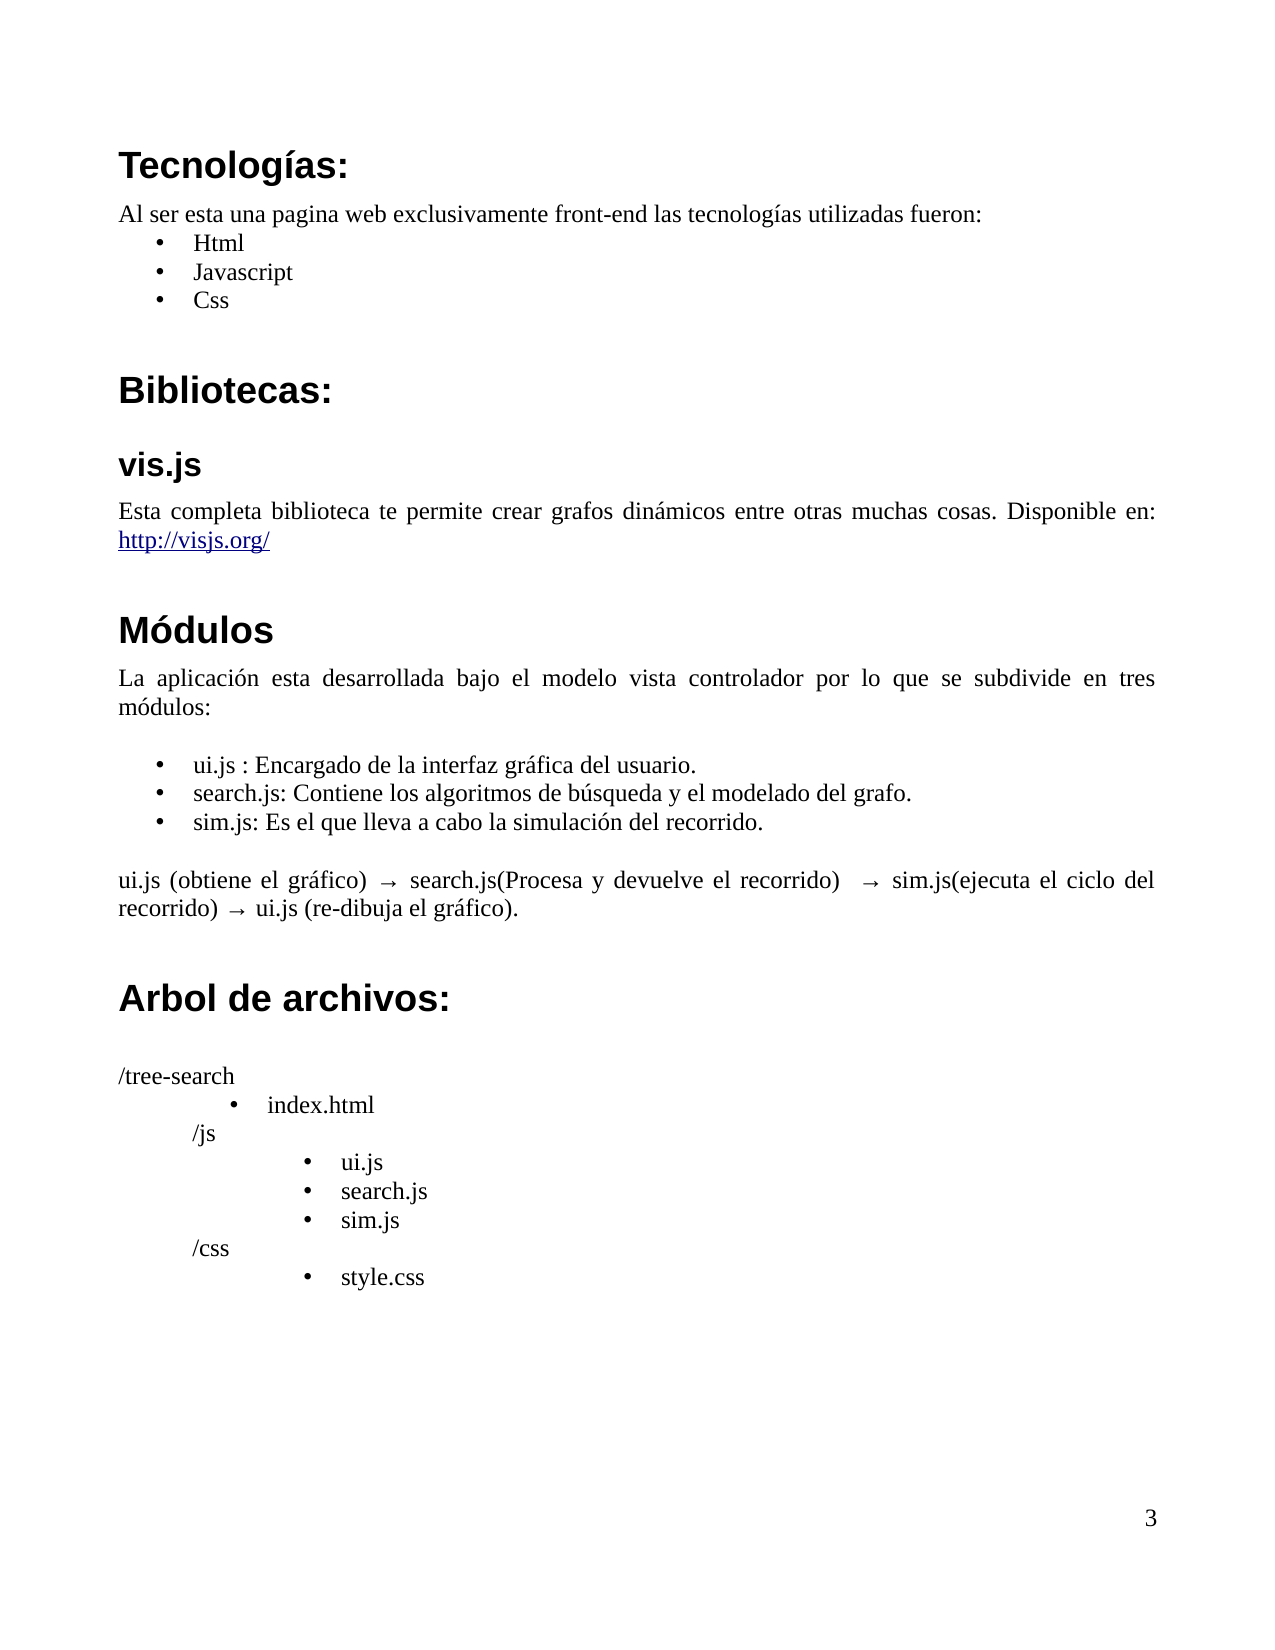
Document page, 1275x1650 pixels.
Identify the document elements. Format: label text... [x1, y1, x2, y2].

text /css [118, 1233, 1157, 1262]
list search.js [303, 1176, 1157, 1205]
list ui.js [303, 1147, 1157, 1176]
list Javascript [156, 257, 1157, 286]
list Html [156, 228, 1157, 257]
subtitle Módulos [118, 607, 1157, 651]
text ui.js (obtiene el gráfico) → search.js(Procesa y devuelve el recorrido) → sim.js(ejecuta el ciclo del recorrido) → ui.js (re-dibuja el gráfico). [118, 865, 1157, 922]
text La aplicación esta desarrollada bajo el modelo vista controlador por lo que se subdivide en tres módulos: [118, 663, 1157, 721]
subtitle Tecnologías: [118, 143, 1157, 187]
list sim.js [303, 1205, 1157, 1233]
text Esta completa biblioteca te permite crear grafos dinámicos entre otras muchas cosas. Disponible en: http://visjs.org/ [118, 496, 1157, 554]
list Css [156, 286, 1157, 314]
list sim.js: Es el que lleva a cabo la simulación del recorrido. [156, 807, 1157, 836]
list search.js: Contiene los algoritmos de búsqueda y el modelado del grafo. [156, 778, 1157, 807]
subtitle vis.js [118, 445, 1157, 484]
list ui.js : Encargado de la interfaz gráfica del usuario. [156, 750, 1157, 778]
text /js [118, 1118, 1157, 1147]
subtitle Arbol de archivos: [118, 976, 1157, 1020]
text Al ser esta una pagina web exclusivamente front-end las tecnologías utilizadas fueron: [118, 199, 1157, 228]
text /tree-search [118, 1061, 1157, 1090]
list style.css [303, 1262, 1157, 1291]
subtitle Bibliotecas: [118, 368, 1157, 412]
list index.html [229, 1090, 1157, 1118]
